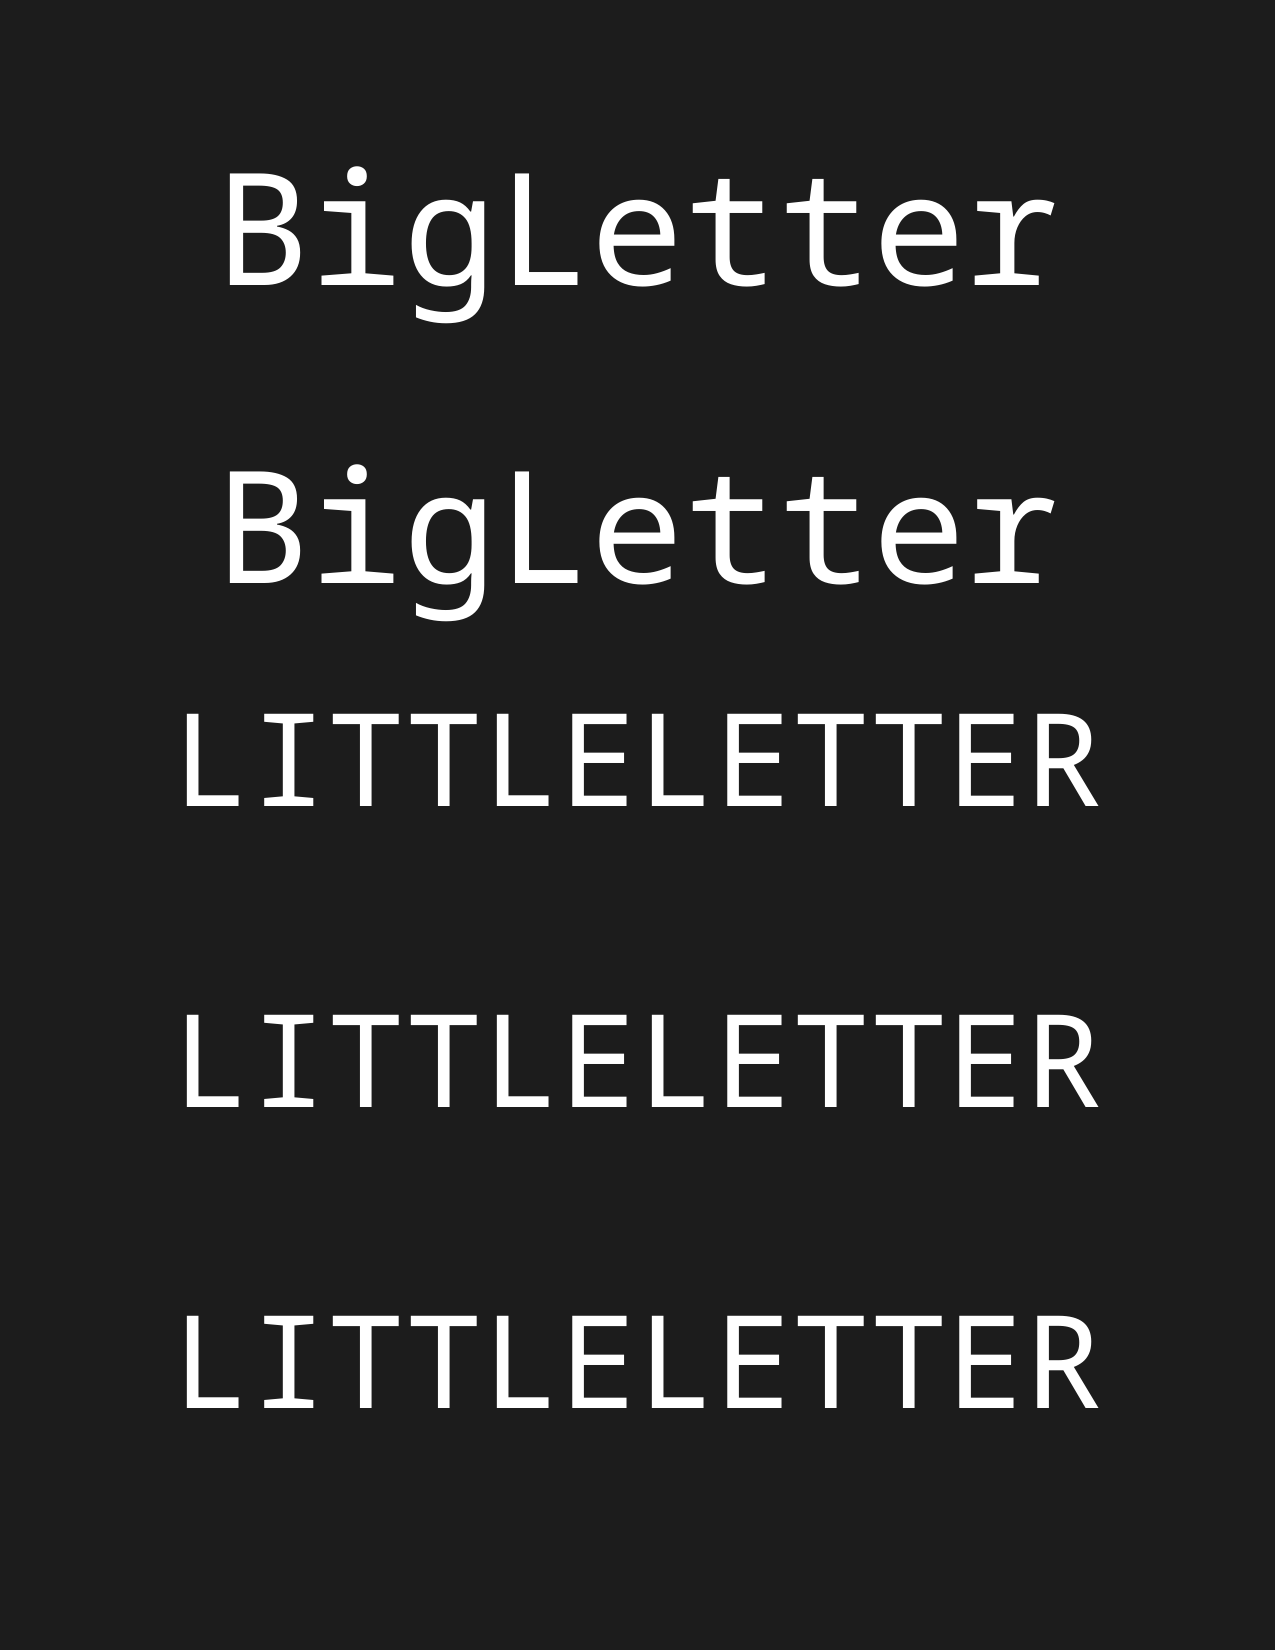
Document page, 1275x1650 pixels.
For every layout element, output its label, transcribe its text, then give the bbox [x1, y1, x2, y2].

text LITTLELETTER [118, 969, 1157, 1145]
text BigLetter [118, 416, 1157, 629]
text BigLetter [118, 118, 1157, 331]
text LITTLELETTER [118, 1270, 1157, 1446]
text LITTLELETTER [118, 669, 1157, 844]
